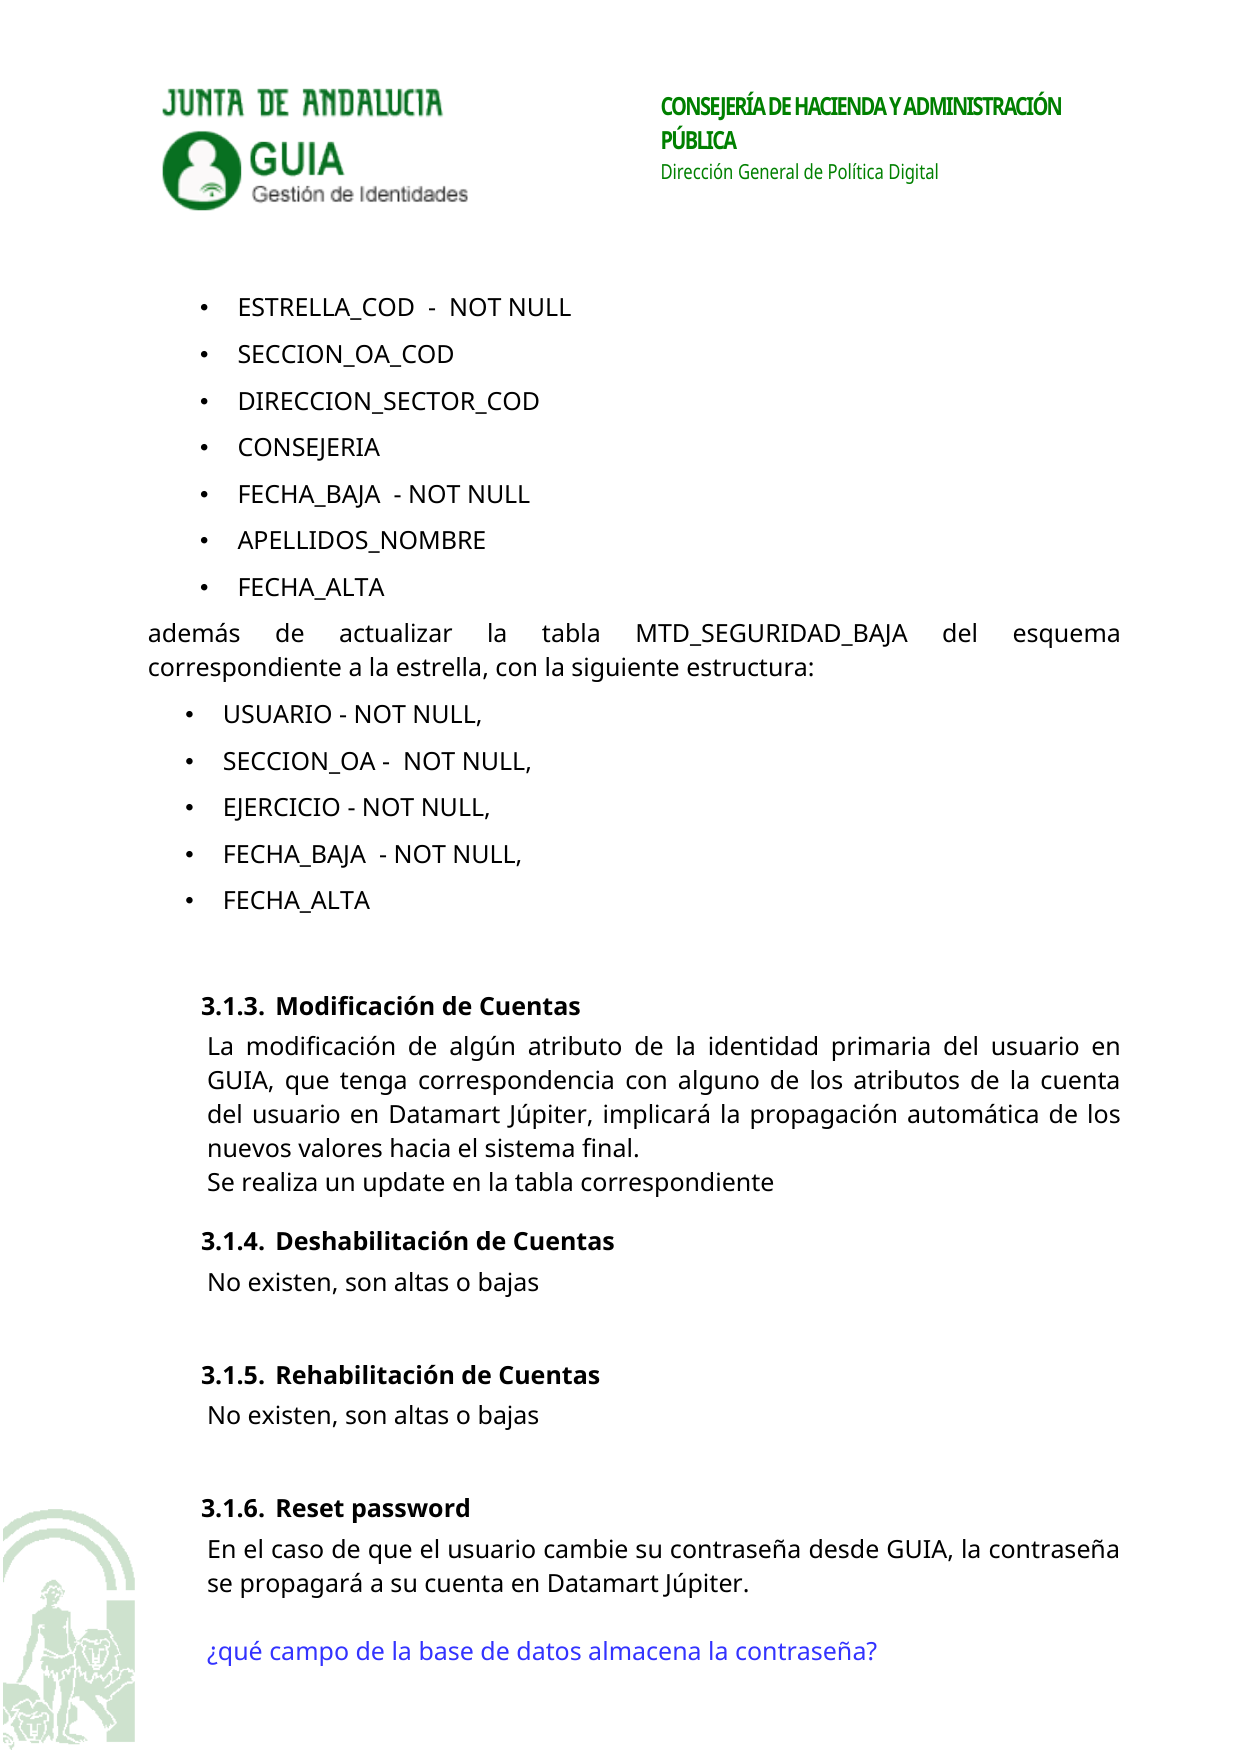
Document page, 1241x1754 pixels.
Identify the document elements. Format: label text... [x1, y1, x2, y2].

list USUARIO - NOT NULL, [185, 697, 1122, 731]
text Se realiza un update en la tabla correspondiente [207, 1165, 1122, 1199]
text No existen, son altas o bajas [207, 1264, 1122, 1298]
list FECHA_BAJA - NOT NULL, [185, 836, 1122, 870]
text La modificación de algún atributo de la identidad primaria del usuario en GUIA, que tenga correspondencia con alguno de los atributos de la cuenta del usuario en Datamart Júpiter, implicará la propagación automática de los nuevos valores hacia el sistema final. [207, 1029, 1122, 1165]
list SECCION_OA_COD [200, 337, 1122, 371]
picture [3, 1508, 136, 1750]
subtitle Deshabilitación de Cuentas [201, 1224, 1122, 1258]
list DIRECCION_SECTOR_COD [200, 383, 1122, 417]
list FECHA_ALTA [200, 569, 1122, 603]
text ¿qué campo de la base de datos almacena la contraseña? [207, 1633, 1122, 1667]
list SECCION_OA - NOT NULL, [185, 743, 1122, 777]
list ESTRELLA_COD - NOT NULL [200, 290, 1122, 324]
text No existen, son altas o bajas [207, 1398, 1122, 1432]
list FECHA_BAJA - NOT NULL [200, 476, 1122, 510]
picture [147, 82, 498, 225]
list CONSEJERIA [200, 430, 1122, 464]
subtitle Modificación de Cuentas [201, 988, 1122, 1022]
list EJERCICIO - NOT NULL, [185, 790, 1122, 824]
subtitle Reset password [201, 1491, 1122, 1525]
text En el caso de que el usuario cambie su contraseña desde GUIA, la contraseña se propagará a su cuenta en Datamart Júpiter. [207, 1531, 1122, 1599]
list APELLIDOS_NOMBRE [200, 523, 1122, 557]
list FECHA_ALTA [185, 883, 1122, 917]
text además de actualizar la tabla MTD_SEGURIDAD_BAJA del esquema correspondiente a la estrella, con la siguiente estructura: [148, 616, 1122, 684]
subtitle Rehabilitación de Cuentas [201, 1357, 1122, 1392]
